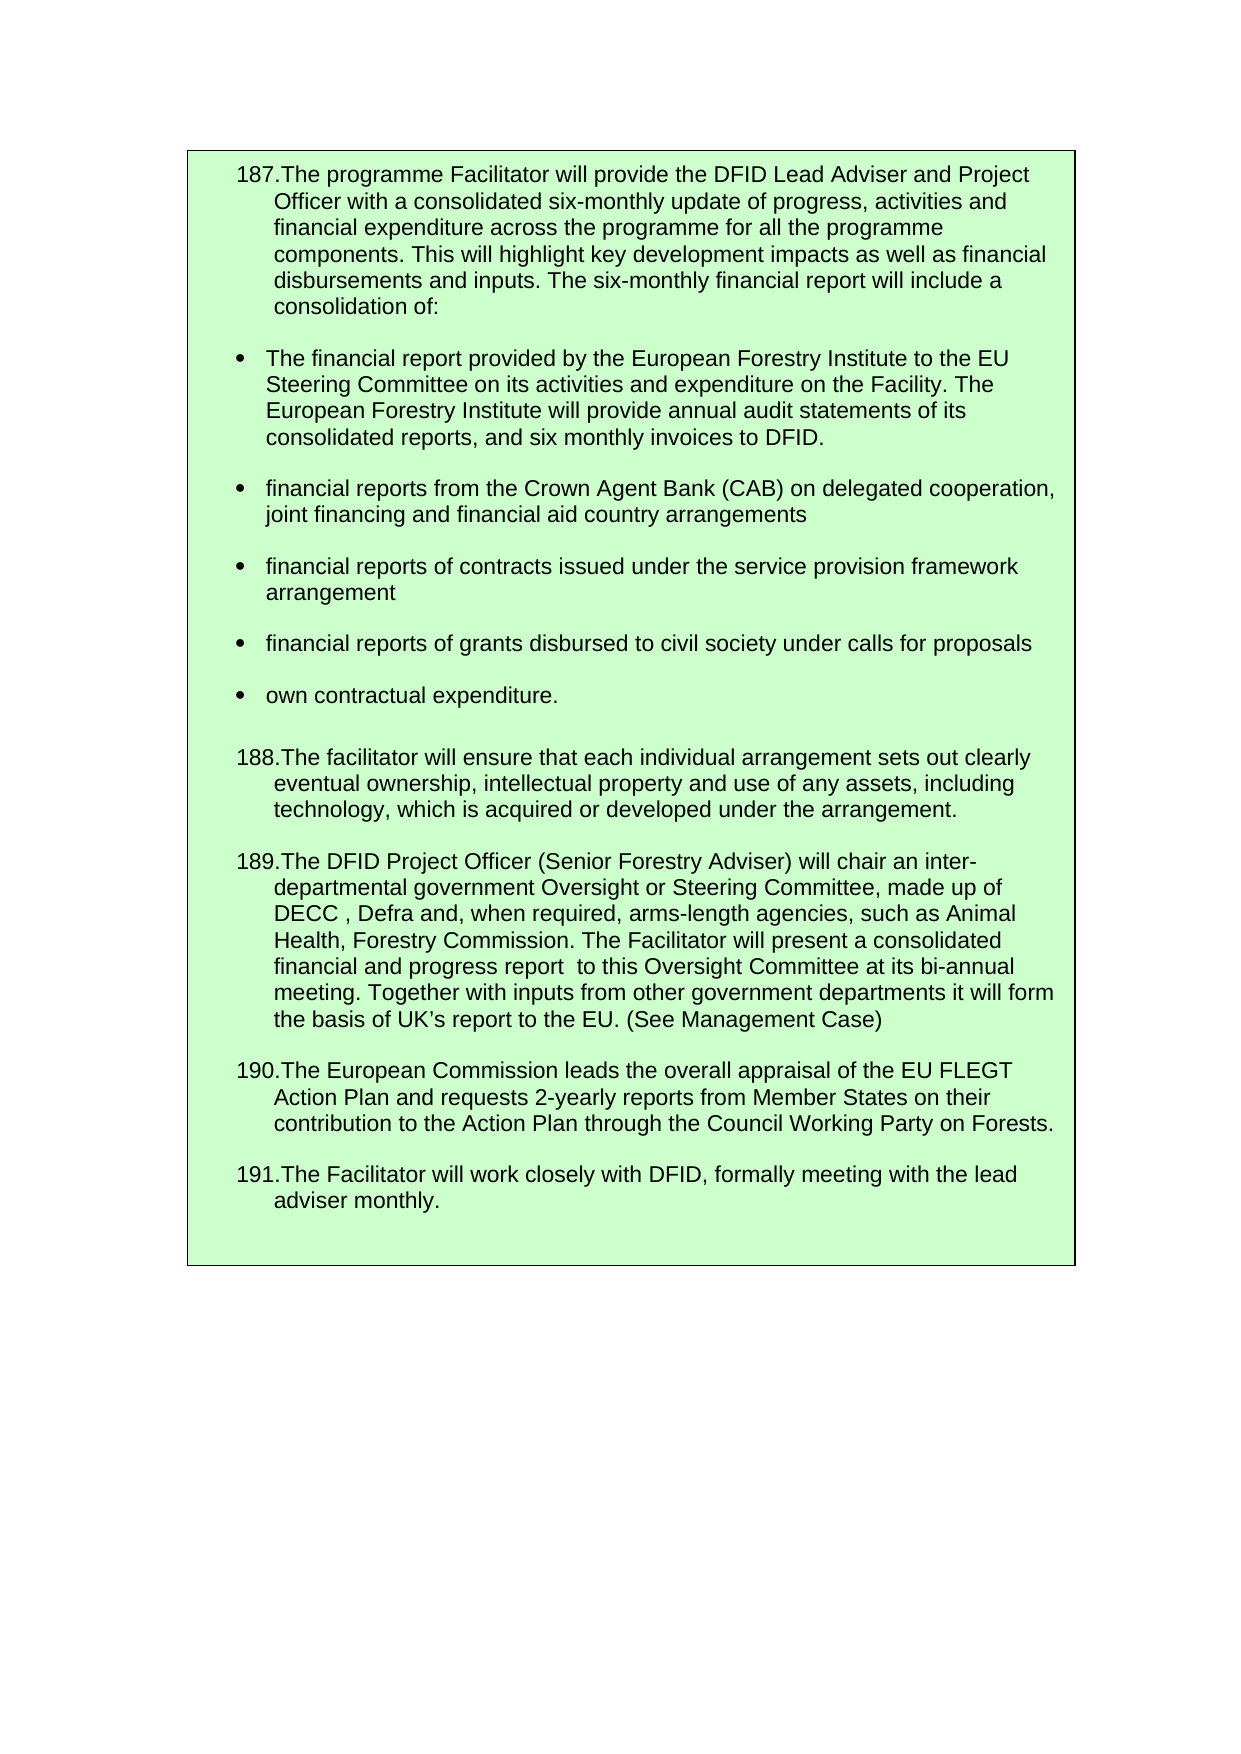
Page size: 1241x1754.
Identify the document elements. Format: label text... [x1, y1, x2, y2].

table_cell D. How will expenditure be reported and accounted for The programme Facilitator will provide the DFID Lead Adviser and Project Officer with a consolidated six-monthly update of progress, activities and financial expenditure across the programme for all the programme components. This will highlight key development impacts as well as financial disbursements and inputs. The six-monthly financial report will include a consolidation of: The financial report provided by the European Forestry Institute to the EU Steering Committee on its activities and expenditure on the Facility. The European Forestry Institute will provide annual audit statements of its consolidated reports, and six monthly invoices to DFID. financial reports from the Crown Agent Bank (CAB) on delegated cooperation, joint financing and financial aid country arrangements financial reports of contracts issued under the service provision framework arrangement financial reports of grants disbursed to civil society under calls for proposals own contractual expenditure. The facilitator will ensure that each individual arrangement sets out clearly eventual ownership, intellectual property and use of any assets, including technology, which is acquired or developed under the arrangement. The DFID Project Officer (Senior Forestry Adviser) will chair an inter-departmental government Oversight or Steering Committee, made up of DECC , Defra and, when required, arms-length agencies, such as Animal Health, Forestry Commission. The Facilitator will present a consolidated financial and progress report to this Oversight Committee at its bi-annual meeting. Together with inputs from other government departments it will form the basis of UK’s report to the EU. (See Management Case) The European Commission leads the overall appraisal of the EU FLEGT Action Plan and requests 2-yearly reports from Member States on their contribution to the Action Plan through the Council Working Party on Forests. The Facilitator will work closely with DFID, formally meeting with the lead adviser monthly. [188, 151, 1074, 1265]
